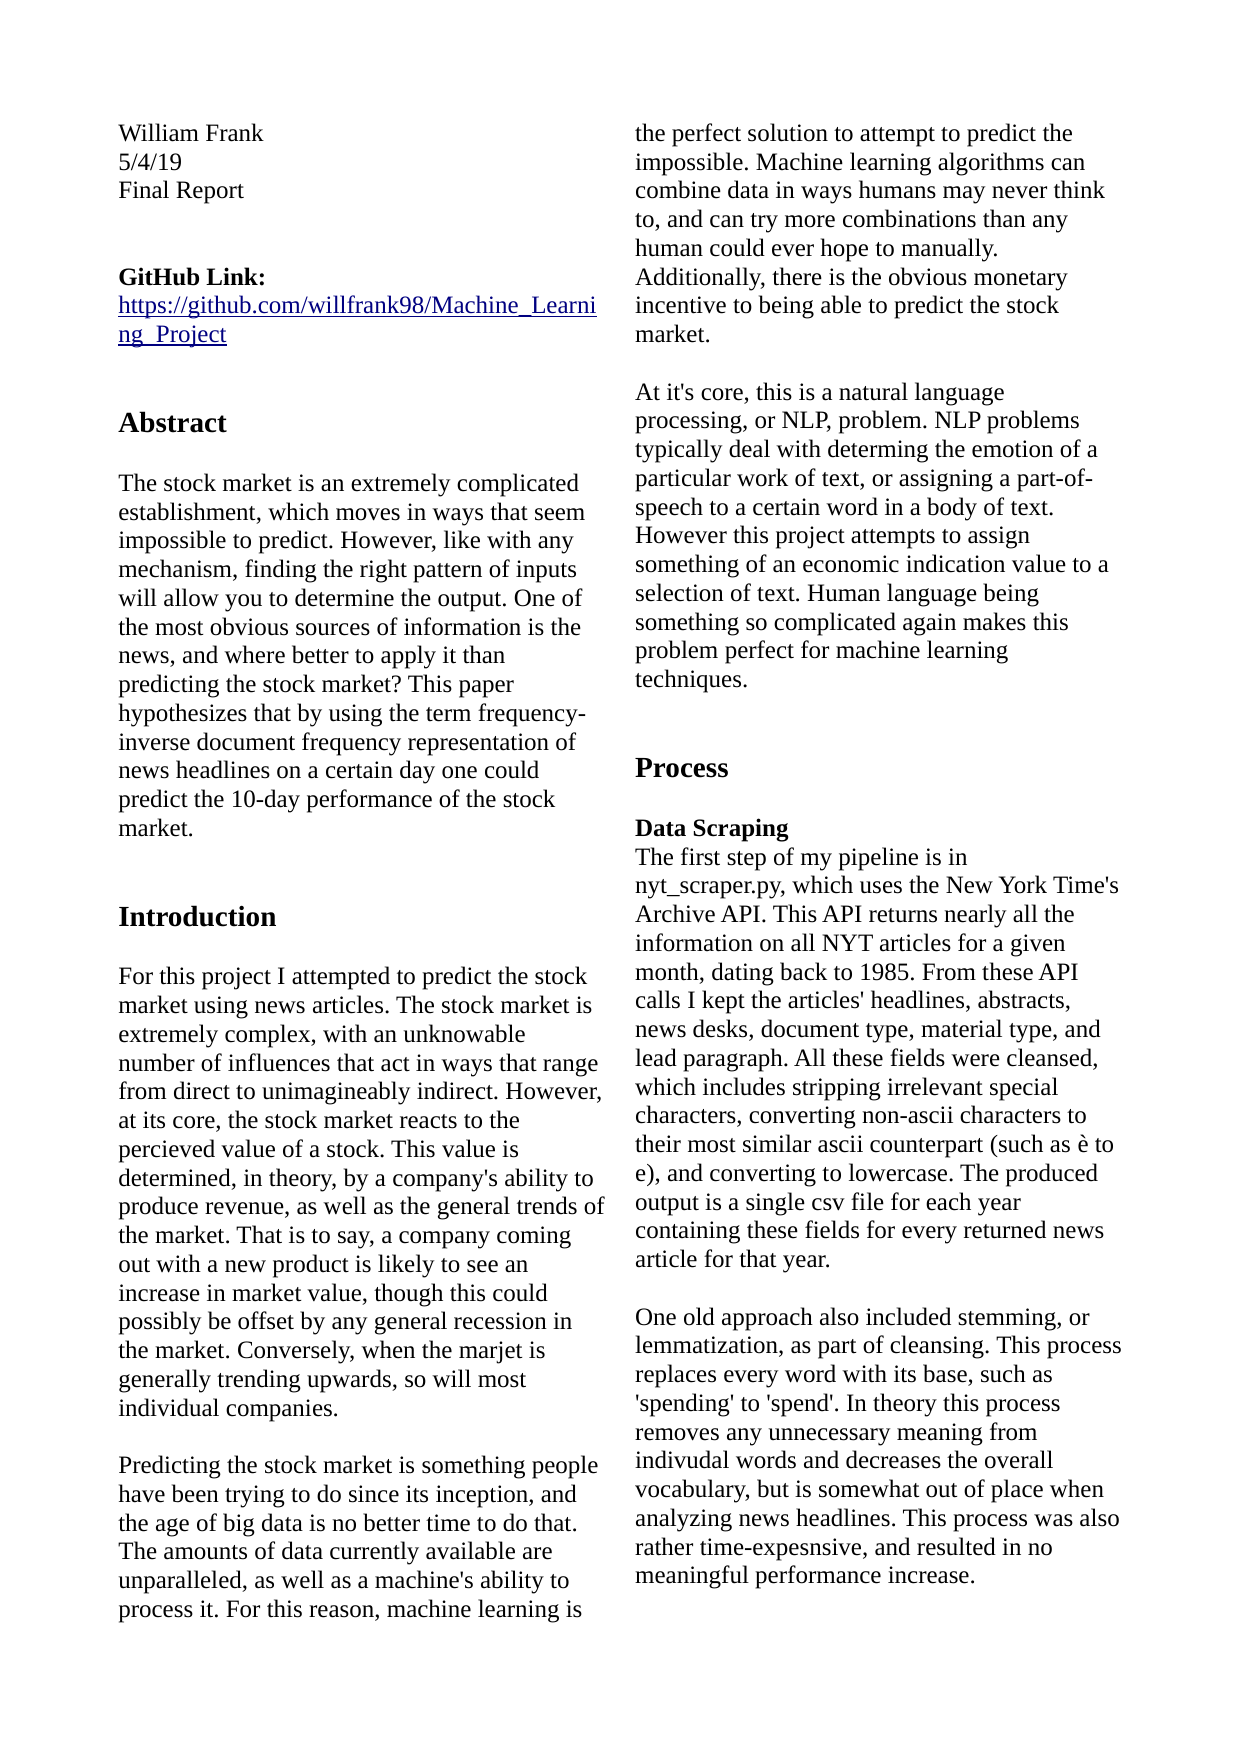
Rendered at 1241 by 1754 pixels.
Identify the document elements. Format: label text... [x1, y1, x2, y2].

text Predicting the stock market is something people have been trying to do since its inception, and the age of big data is no better time to do that. The amounts of data currently available are unparalleled, as well as a machine's ability to process it. For this reason, machine learning is [118, 1450, 605, 1623]
text the perfect solution to attempt to predict the impossible. Machine learning algorithms can combine data in ways humans may never think to, and can try more combinations than any human could ever hope to manually. Additionally, there is the obvious monetary incentive to being able to predict the stock market. [635, 118, 1122, 348]
text Abstract [118, 406, 605, 439]
text The stock market is an extremely complicated establishment, which moves in ways that seem impossible to predict. However, like with any mechanism, finding the right pattern of inputs will allow you to determine the output. One of the most obvious sources of information is the news, and where better to apply it than predicting the stock market? This paper hypothesizes that by using the term frequency-inverse document frequency representation of news headlines on a certain day one could predict the 10-day performance of the stock market. [118, 468, 605, 842]
text For this project I attempted to predict the stock market using news articles. The stock market is extremely complex, with an unknowable number of influences that act in ways that range from direct to unimagineably indirect. However, at its core, the stock market reacts to the percieved value of a stock. This value is determined, in theory, by a company's ability to produce revenue, as well as the general trends of the market. That is to say, a company coming out with a new product is likely to see an increase in market value, though this could possibly be offset by any general recession in the market. Conversely, when the marjet is generally trending upwards, so will most individual companies. [118, 961, 605, 1421]
text Data Scraping [635, 813, 1122, 842]
text 5/4/19 [118, 147, 605, 176]
text At it's core, this is a natural language processing, or NLP, problem. NLP problems typically deal with determing the emotion of a particular work of text, or assigning a part-of-speech to a certain word in a body of text. However this project attempts to assign something of an economic indication value to a selection of text. Human language being something so complicated again makes this problem perfect for machine learning techniques. [635, 377, 1122, 693]
text One old approach also included stemming, or lemmatization, as part of cleansing. This process replaces every word with its base, such as 'spending' to 'spend'. In theory this process removes any unnecessary meaning from indivudal words and decreases the overall vocabulary, but is somewhat out of place when analyzing news headlines. This process was also rather time-expesnsive, and resulted in no meaningful performance increase. [635, 1302, 1122, 1589]
text The first step of my pipeline is in nyt_scraper.py, which uses the New York Time's Archive API. This API returns nearly all the information on all NYT articles for a given month, dating back to 1985. From these API calls I kept the articles' headlines, abstracts, news desks, document type, material type, and lead paragraph. All these fields were cleansed, which includes stripping irrelevant special characters, converting non-ascii characters to their most similar ascii counterpart (such as è to e), and converting to lowercase. The produced output is a single csv file for each year containing these fields for every returned news article for that year. [635, 842, 1122, 1273]
text GitHub Link: https://github.com/willfrank98/Machine_Learning_Project [118, 262, 605, 348]
text William Frank [118, 118, 605, 147]
text Process [635, 751, 1122, 784]
text Final Report [118, 176, 605, 204]
text Introduction [118, 899, 605, 933]
